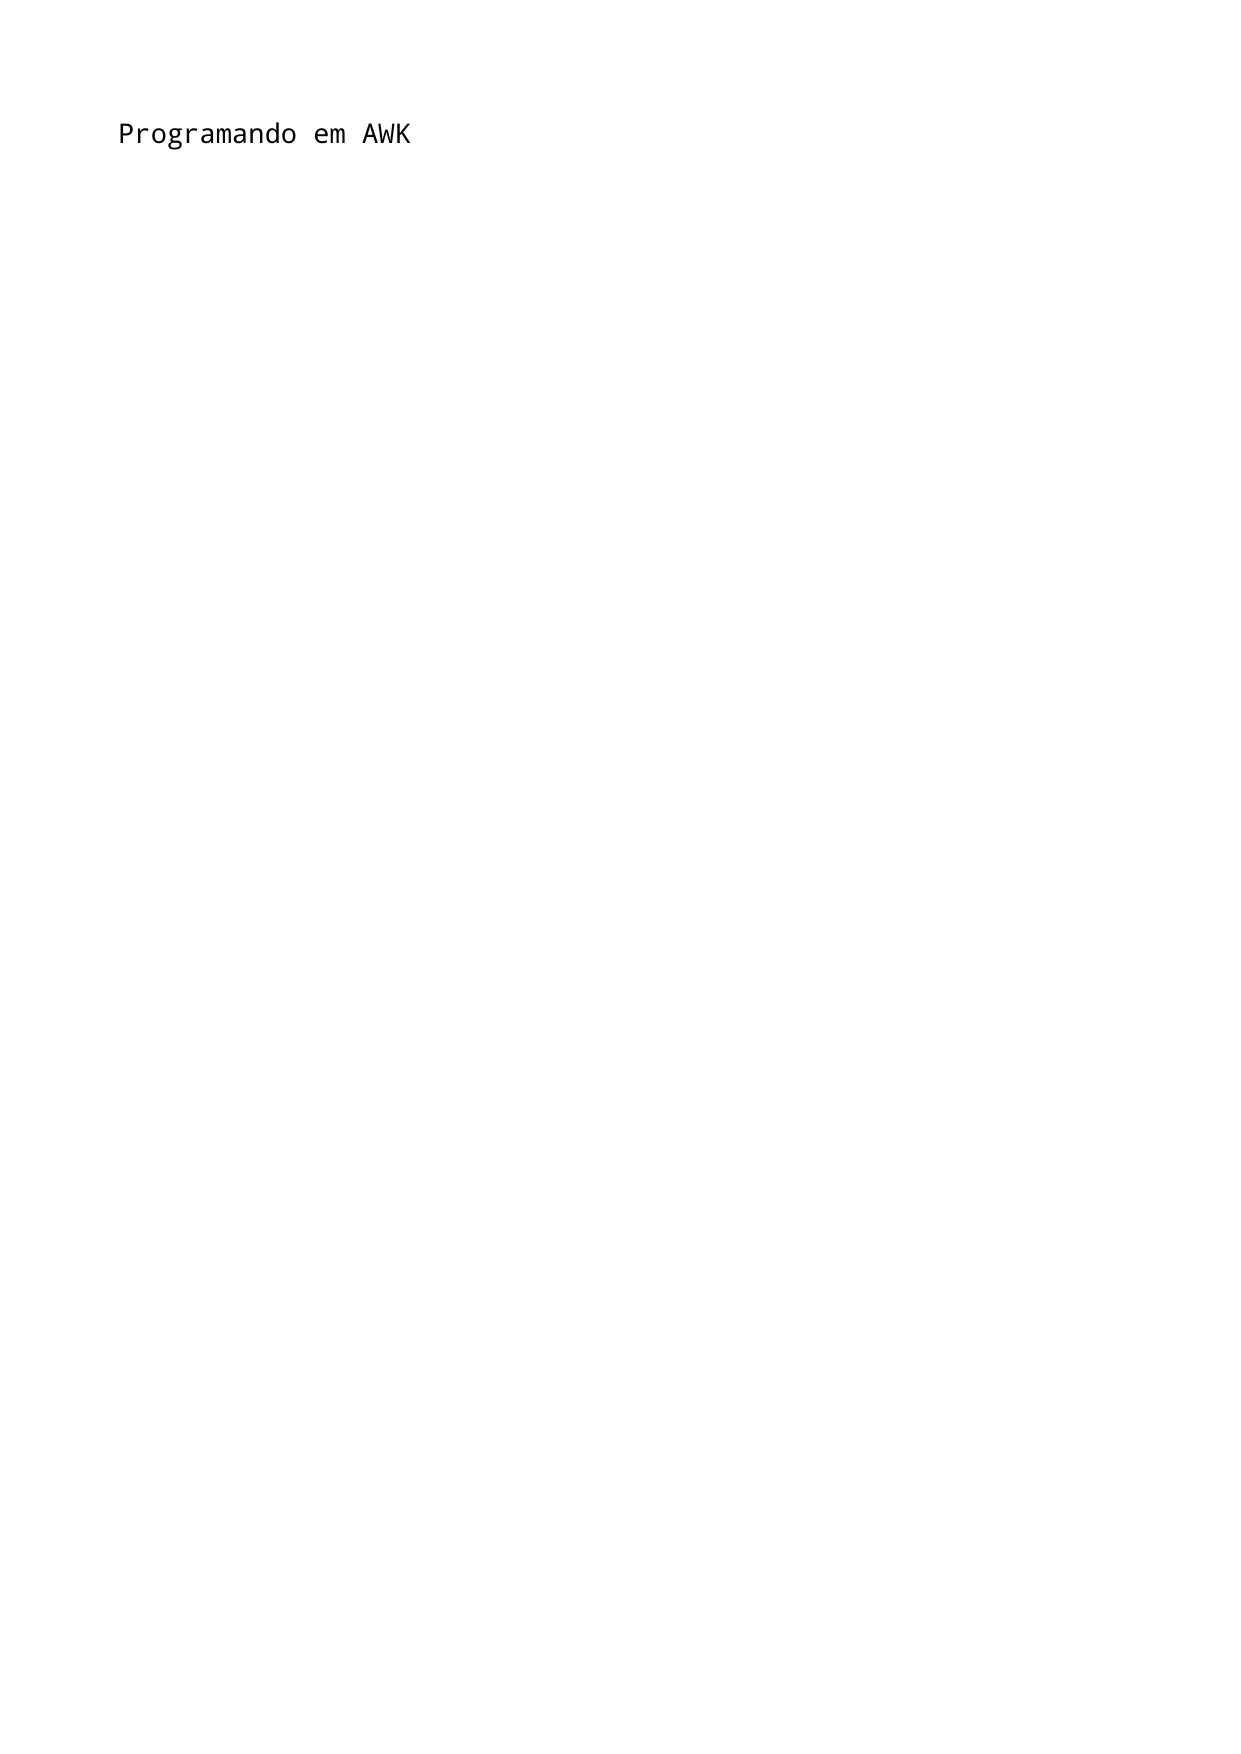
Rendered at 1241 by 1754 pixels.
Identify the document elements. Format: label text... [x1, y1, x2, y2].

text Programando em AWK [118, 118, 1122, 150]
